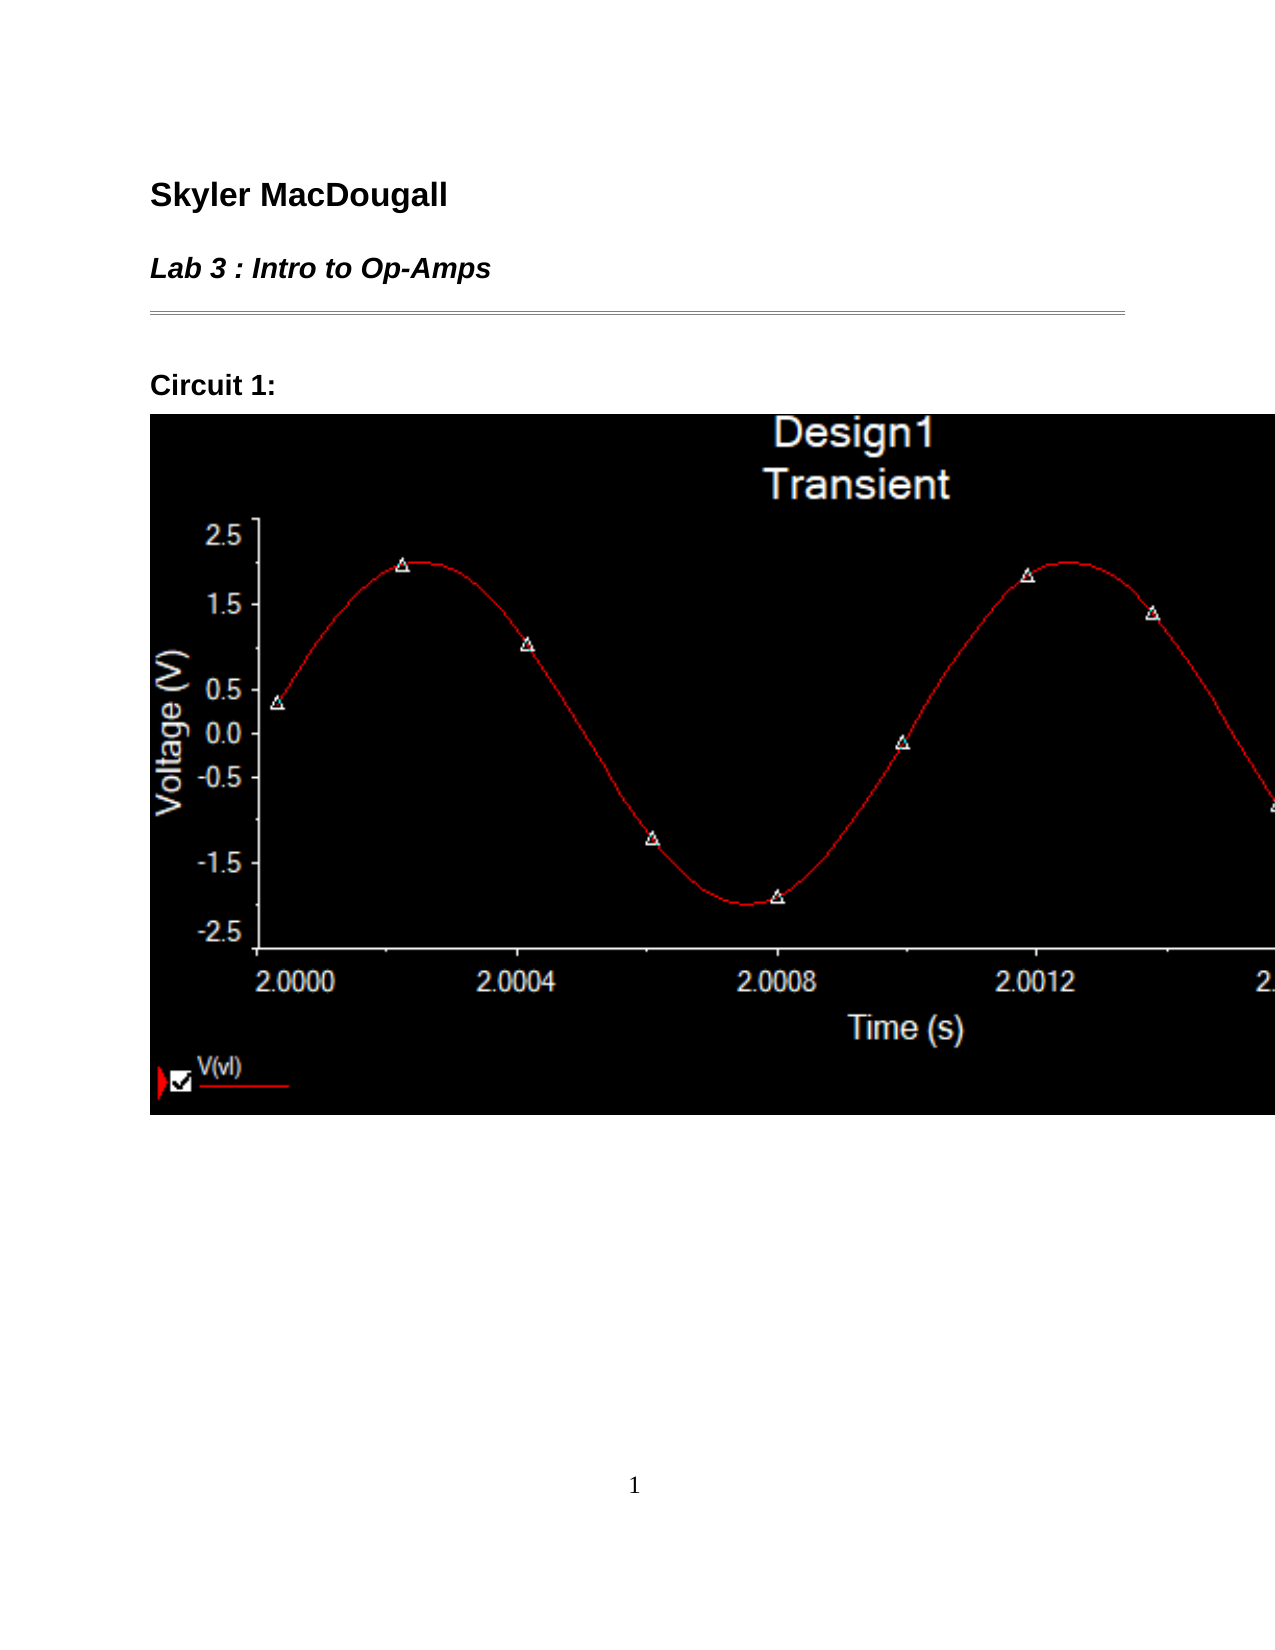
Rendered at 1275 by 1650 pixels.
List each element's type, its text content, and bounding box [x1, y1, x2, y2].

picture [150, 414, 1275, 1115]
subtitle Skyler MacDougall [150, 175, 1125, 214]
subtitle Circuit 1: [150, 368, 1125, 402]
subtitle Lab 3 : Intro to Op-Amps [150, 251, 1125, 285]
